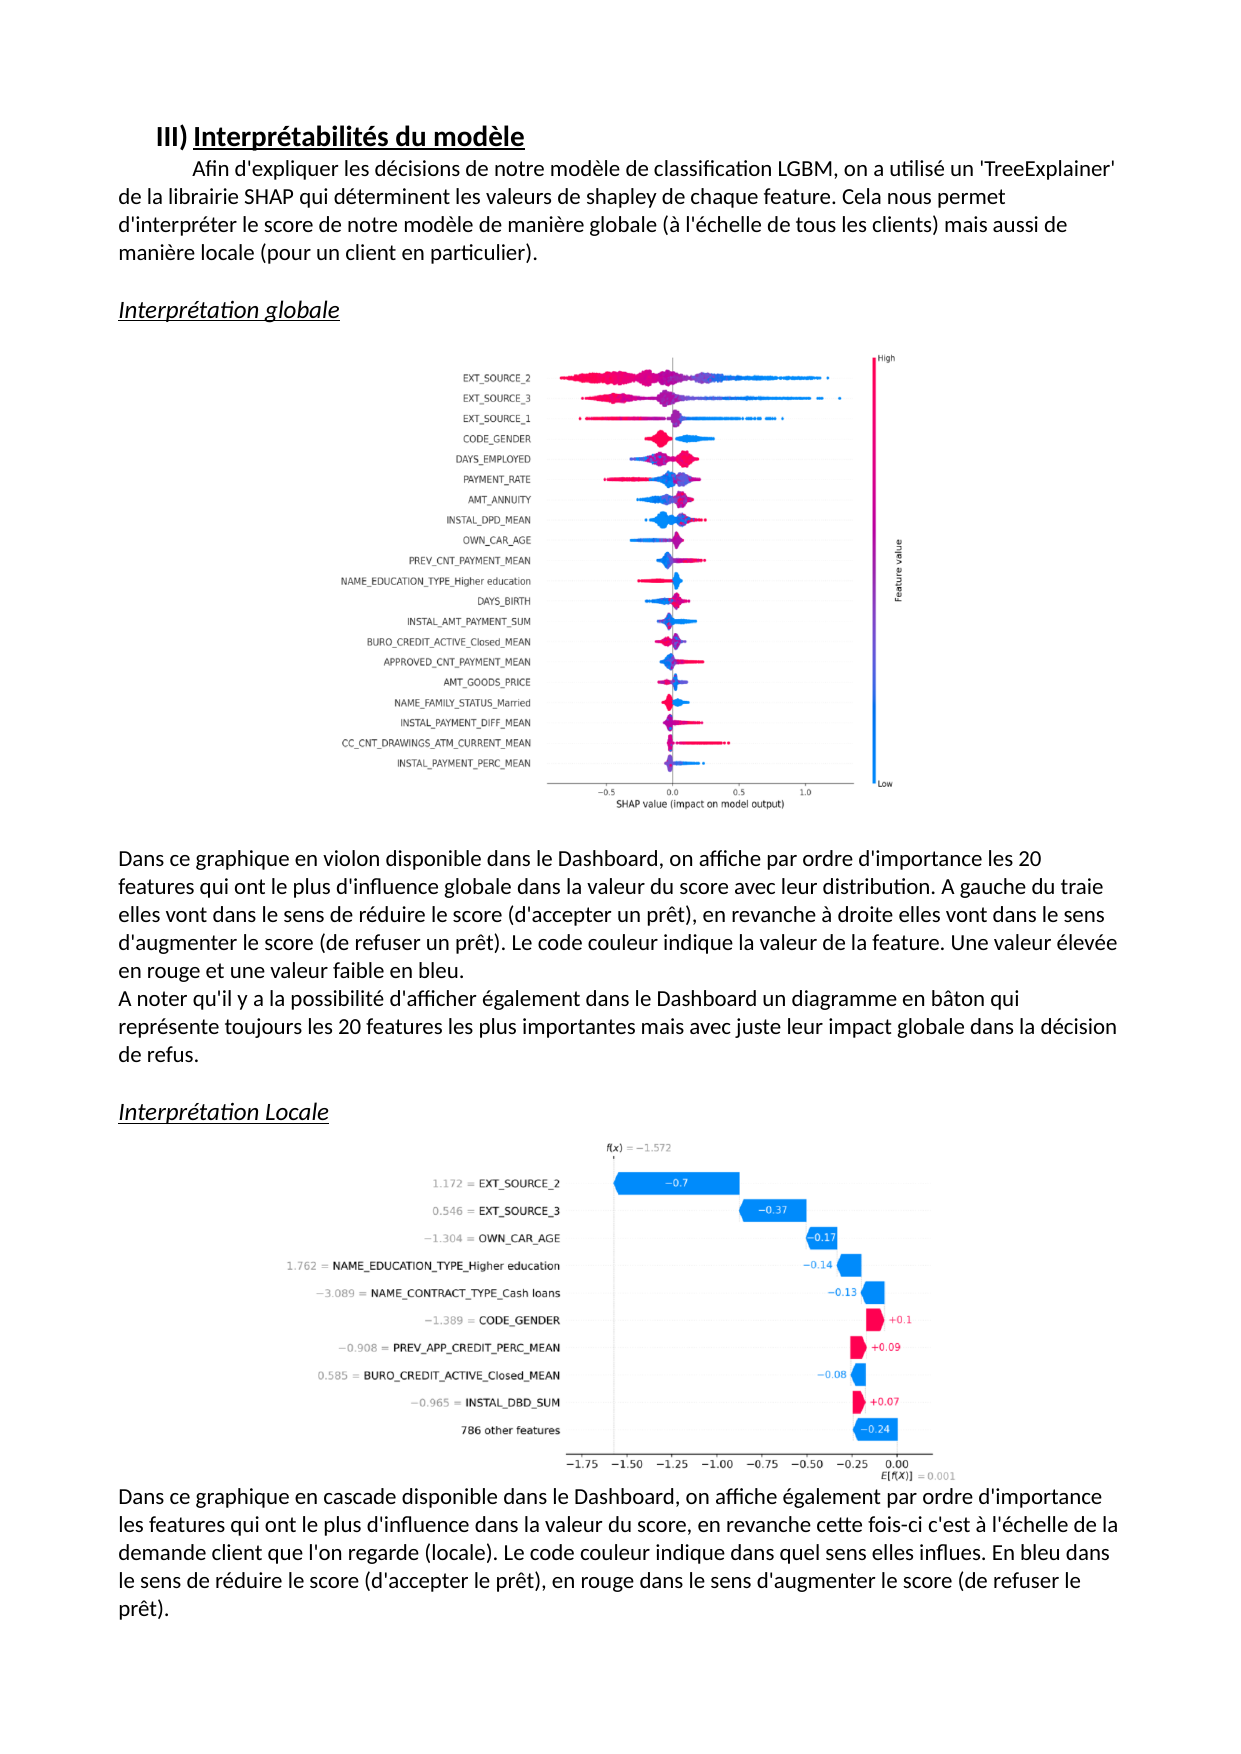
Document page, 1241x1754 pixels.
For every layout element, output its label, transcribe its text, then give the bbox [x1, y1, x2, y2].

text Afin d'expliquer les décisions de notre modèle de classification LGBM, on a utilisé un 'TreeExplainer' de la librairie SHAP qui déterminent les valeurs de shapley de chaque feature. Cela nous permet d'interpréter le score de notre modèle de manière globale (à l'échelle de tous les clients) mais aussi de manière locale (pour un client en particulier). [118, 154, 1122, 266]
text Dans ce graphique en violon disponible dans le Dashboard, on affiche par ordre d'importance les 20 features qui ont le plus d'influence globale dans la valeur du score avec leur distribution. A gauche du traie elles vont dans le sens de réduire le score (d'accepter un prêt), en revanche à droite elles vont dans le sens d'augmenter le score (de refuser un prêt). Le code couleur indique la valeur de la feature. Une valeur élevée en rouge et une valeur faible en bleu. [118, 844, 1122, 984]
text Interprétation Locale [118, 1096, 1122, 1127]
list Interprétabilités du modèle [156, 118, 1122, 154]
text Interprétation globale [118, 294, 1122, 324]
text A noter qu'il y a la possibilité d'afficher également dans le Dashboard un diagramme en bâton qui représente toujours les 20 features les plus importantes mais avec juste leur impact globale dans la décision de refus. [118, 984, 1122, 1068]
text Dans ce graphique en cascade disponible dans le Dashboard, on affiche également par ordre d'importance les features qui ont le plus d'influence dans la valeur du score, en revanche cette fois-ci c'est à l'échelle de la demande client que l'on regarde (locale). Le code couleur indique dans quel sens elles influes. En bleu dans le sens de réduire le score (d'accepter le prêt), en rouge dans le sens d'augmenter le score (de refuser le prêt). [118, 1127, 1122, 1623]
